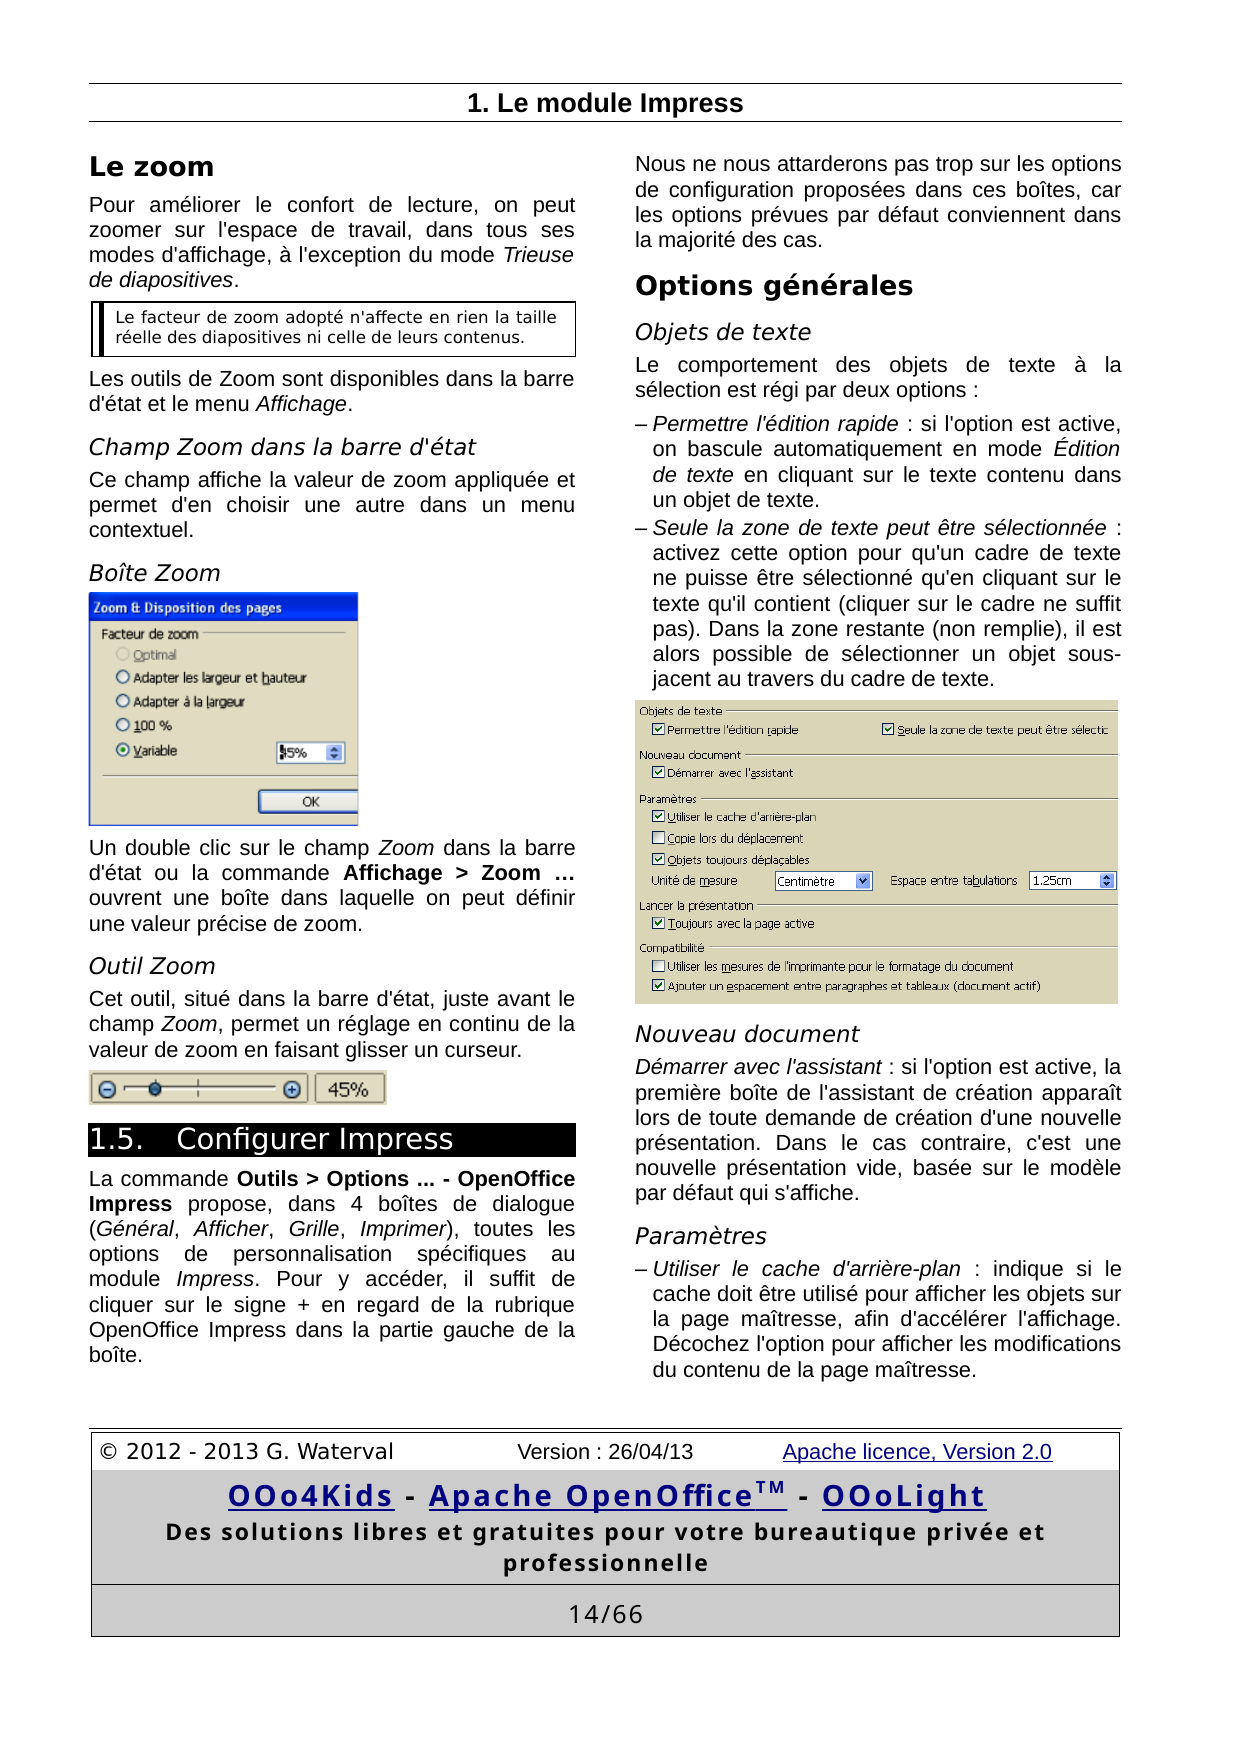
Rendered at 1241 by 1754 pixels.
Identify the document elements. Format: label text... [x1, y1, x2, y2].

subtitle Nouveau document [635, 1022, 1122, 1048]
text Nous ne nous attarderons pas trop sur les options de configuration proposées dans ces boîtes, car les options prévues par défaut conviennent dans la majorité des cas. [635, 151, 1122, 252]
list Seule la zone de texte peut être sélectionnée : activez cette option pour qu'un cadre de texte ne puisse être sélectionné qu'en cliquant sur le texte qu'il contient (cliquer sur le cadre ne suffit pas). Dans la zone restante (non remplie), il est alors possible de sélectionner un objet sous-jacent au travers du cadre de texte. [635, 515, 1122, 691]
text Cet outil, situé dans la barre d'état, juste avant le champ Zoom, permet un réglage en continu de la valeur de zoom en faisant glisser un curseur. [88, 986, 576, 1062]
text Les outils de Zoom sont disponibles dans la barre d'état et le menu Affichage. [88, 366, 576, 416]
text Le comportement des objets de texte à la sélection est régi par deux options : [635, 352, 1122, 402]
subtitle Outil Zoom [88, 953, 576, 980]
subtitle Paramètres [635, 1223, 1122, 1250]
subtitle Le zoom [88, 151, 576, 183]
subtitle Options générales [635, 270, 1122, 301]
table_header Le facteur de zoom adopté n'affecte en rien la taille réelle des diapositives ni celle de leurs contenus. [104, 303, 575, 356]
text Ce champ affiche la valeur de zoom appliquée et permet d'en choisir une autre dans un menu contextuel. [88, 467, 576, 542]
subtitle Objets de texte [635, 319, 1122, 346]
subtitle Champ Zoom dans la barre d'état [88, 434, 576, 461]
text Un double clic sur le champ Zoom dans la barre d'état ou la commande Affichage > Zoom … ouvrent une boîte dans laquelle on peut définir une valeur précise de zoom. [88, 835, 576, 936]
text La commande Outils > Options ... - OpenOffice Impress propose, dans 4 boîtes de dialogue (Général, Afficher, Grille, Imprimer), toutes les options de personnalisation spécifiques au module Impress. Pour y accéder, il suffit de cliquer sur le signe + en regard de la rubrique OpenOffice Impress dans la partie gauche de la boîte. [88, 1165, 576, 1367]
text Démarrer avec l'assistant : si l'option est active, la première boîte de l'assistant de création apparaît lors de toute demande de création d'une nouvelle présentation. Dans le cas contraire, c'est une nouvelle présentation vide, basée sur le modèle par défaut qui s'affiche. [635, 1054, 1122, 1205]
list Permettre l'édition rapide : si l'option est active, on bascule automatiquement en mode Édition de texte en cliquant sur le texte contenu dans un objet de texte. [635, 411, 1122, 512]
text Pour améliorer le confort de lecture, on peut zoomer sur l'espace de travail, dans tous ses modes d'affichage, à l'exception du mode Trieuse de diapositives. [88, 192, 576, 293]
subtitle Boîte Zoom [88, 560, 576, 587]
list Utiliser le cache d'arrière-plan : indique si le cache doit être utilisé pour afficher les objets sur la page maîtresse, afin d'accélérer l'affichage. Décochez l'option pour afficher les modifications du contenu de la page maîtresse. [635, 1256, 1122, 1382]
subtitle Configurer Impress [88, 1123, 576, 1157]
